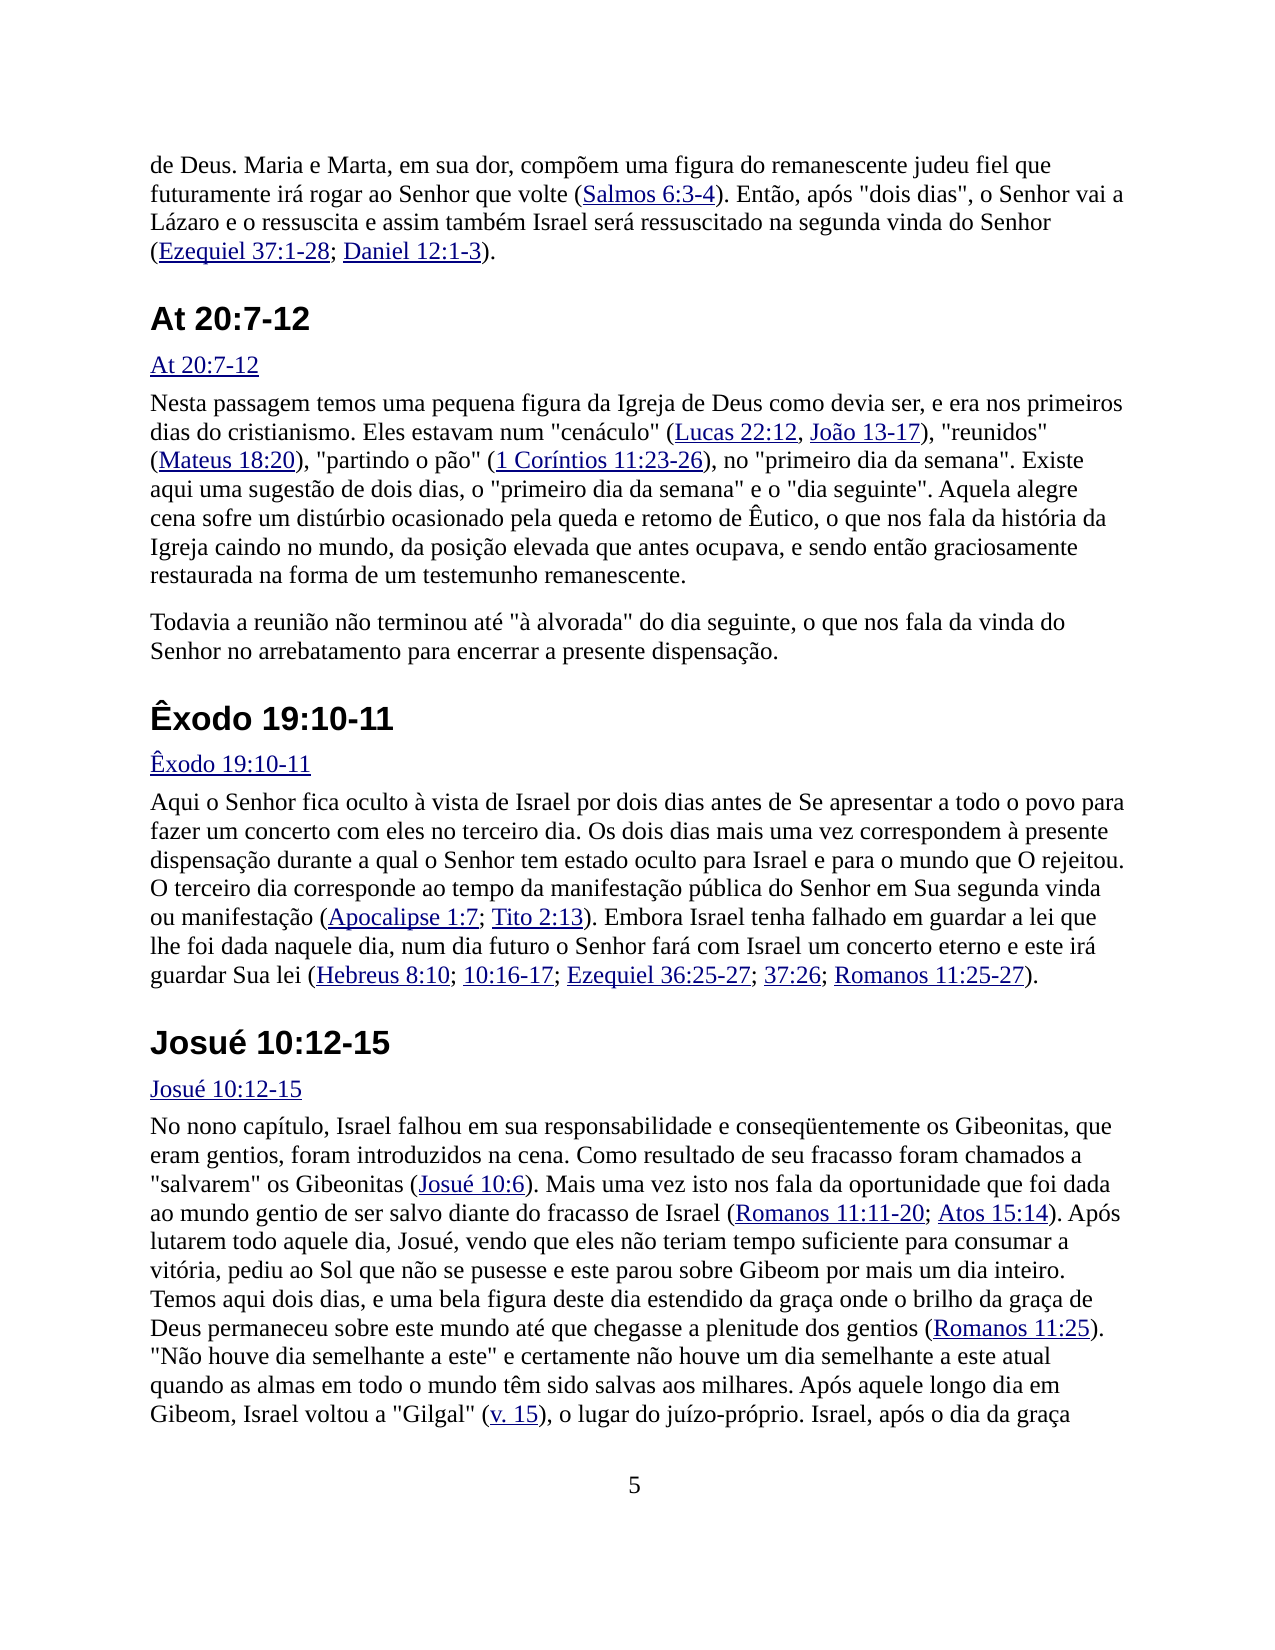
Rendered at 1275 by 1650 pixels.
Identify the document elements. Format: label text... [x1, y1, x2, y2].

text Nesta passagem temos uma pequena figura da Igreja de Deus como devia ser, e era nos primeiros dias do cristianismo. Eles estavam num "cenáculo" (Lucas 22:12, João 13-17), "reunidos" (Mateus 18:20), "partindo o pão" (1 Coríntios 11:23-26), no "primeiro dia da semana". Existe aqui uma sugestão de dois dias, o "primeiro dia da semana" e o "dia seguinte". Aquela alegre cena sofre um distúrbio ocasionado pela queda e retomo de Êutico, o que nos fala da história da Igreja caindo no mundo, da posição elevada que antes ocupava, e sendo então graciosamente restaurada na forma de um testemunho remanescente. [150, 388, 1125, 589]
subtitle Josué 10:12-15 [150, 1022, 1125, 1061]
text Josué 10:12-15 [150, 1074, 1125, 1102]
subtitle At 20:7-12 [150, 299, 1125, 338]
text de Deus. Maria e Marta, em sua dor, compõem uma figura do remanescente judeu fiel que futuramente irá rogar ao Senhor que volte (Salmos 6:3-4). Então, após "dois dias", o Senhor vai a Lázaro e o ressuscita e assim também Israel será ressuscitado na segunda vinda do Senhor (Ezequiel 37:1-28; Daniel 12:1-3). [150, 150, 1125, 265]
text Êxodo 19:10-11 [150, 749, 1125, 778]
text Todavia a reunião não terminou até "à alvorada" do dia seguinte, o que nos fala da vinda do Senhor no arrebatamento para encerrar a presente dispensação. [150, 607, 1125, 664]
text No nono capítulo, Israel falhou em sua responsabilidade e conseqüentemente os Gibeonitas, que eram gentios, foram introduzidos na cena. Como resultado de seu fracasso foram chamados a "salvarem" os Gibeonitas (Josué 10:6). Mais uma vez isto nos fala da oportunidade que foi dada ao mundo gentio de ser salvo diante do fracasso de Israel (Romanos 11:11-20; Atos 15:14). Após lutarem todo aquele dia, Josué, vendo que eles não teriam tempo suficiente para consumar a vitória, pediu ao Sol que não se pusesse e este parou sobre Gibeom por mais um dia inteiro. Temos aqui dois dias, e uma bela figura deste dia estendido da graça onde o brilho da graça de Deus permaneceu sobre este mundo até que chegasse a plenitude dos gentios (Romanos 11:25). "Não houve dia semelhante a este" e certamente não houve um dia semelhante a este atual quando as almas em todo o mundo têm sido salvas aos milhares. Após aquele longo dia em Gibeom, Israel voltou a "Gilgal" (v. 15), o lugar do juízo-próprio. Israel, após o dia da graça [150, 1111, 1125, 1428]
text At 20:7-12 [150, 350, 1125, 379]
text Aqui o Senhor fica oculto à vista de Israel por dois dias antes de Se apresentar a todo o povo para fazer um concerto com eles no terceiro dia. Os dois dias mais uma vez correspondem à presente dispensação durante a qual o Senhor tem estado oculto para Israel e para o mundo que O rejeitou. O terceiro dia corresponde ao tempo da manifestação pública do Senhor em Sua segunda vinda ou manifestação (Apocalipse 1:7; Tito 2:13). Embora Israel tenha falhado em guardar a lei que lhe foi dada naquele dia, num dia futuro o Senhor fará com Israel um concerto eterno e este irá guardar Sua lei (Hebreus 8:10; 10:16-17; Ezequiel 36:25-27; 37:26; Romanos 11:25-27). [150, 787, 1125, 988]
subtitle Êxodo 19:10-11 [150, 698, 1125, 737]
